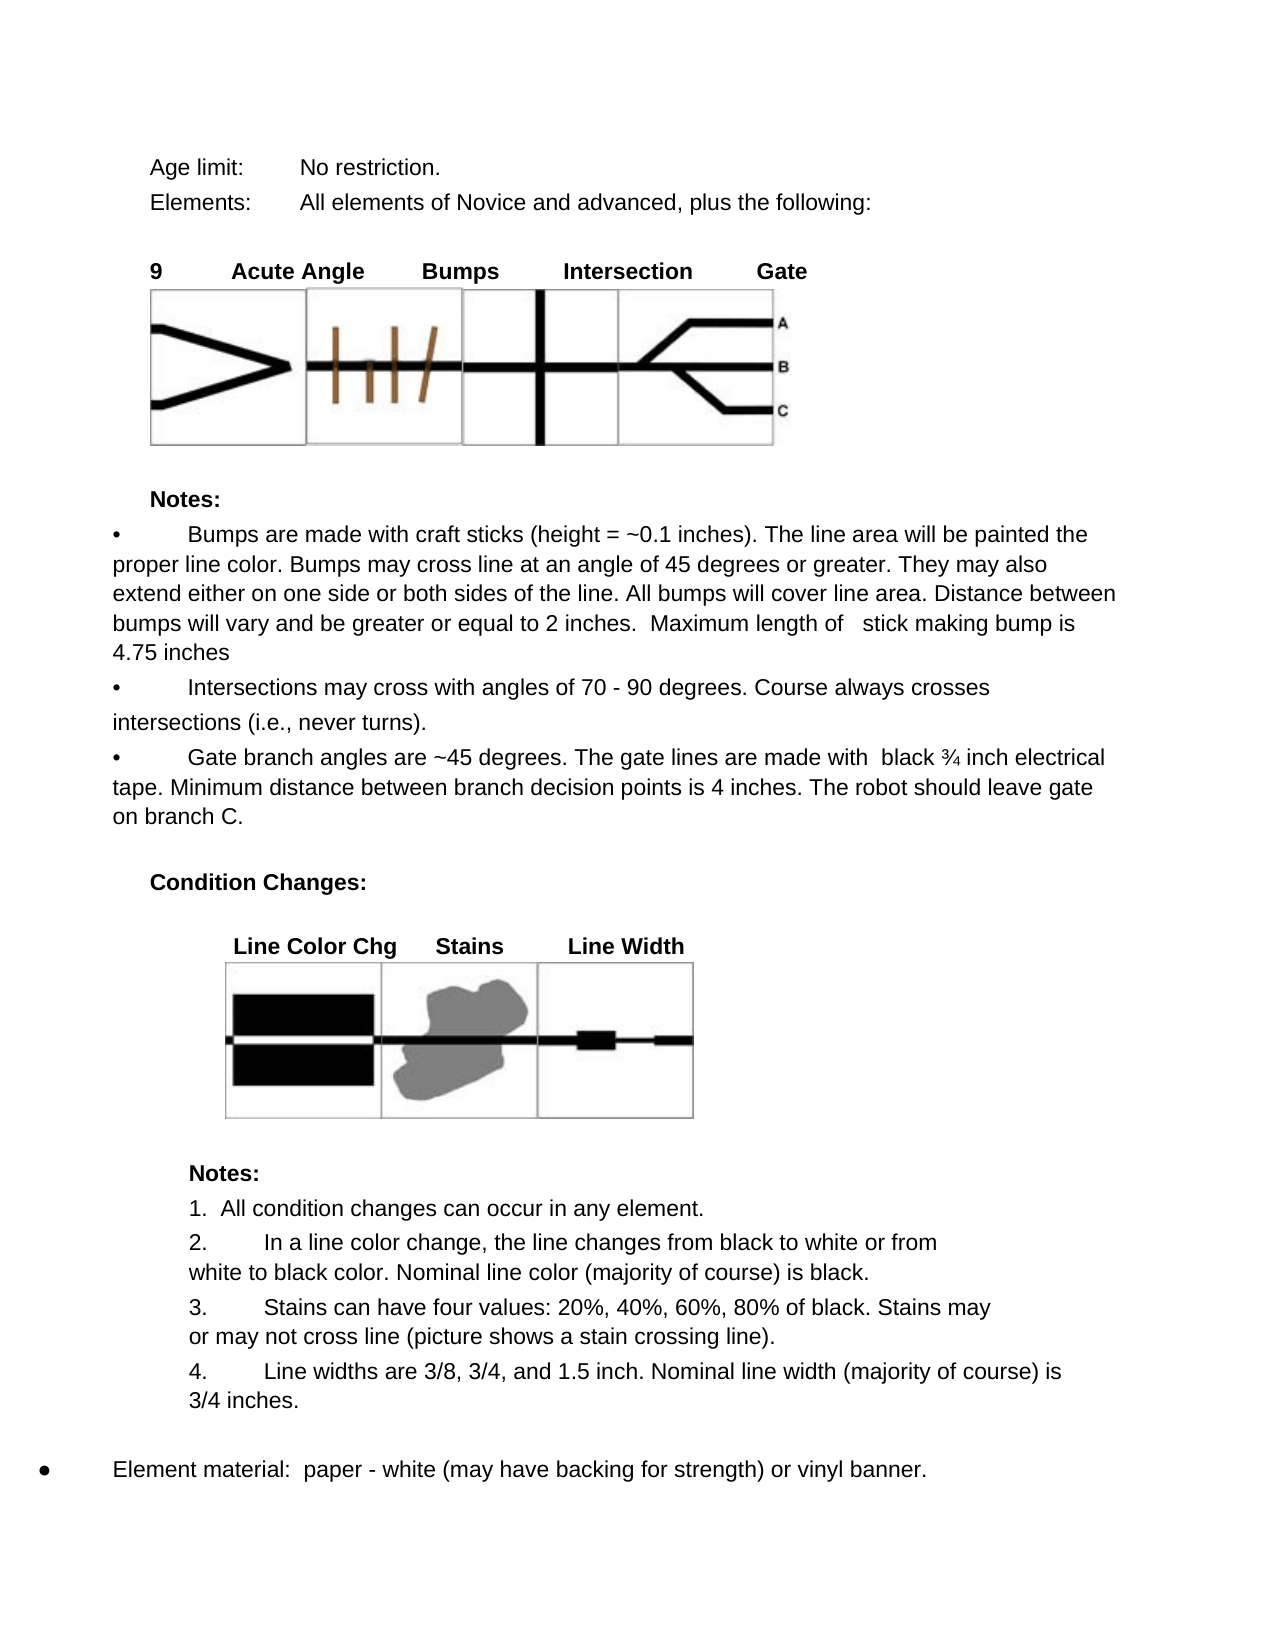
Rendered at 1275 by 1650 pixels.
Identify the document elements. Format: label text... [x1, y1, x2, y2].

subtitle Acute Angle Bumps Intersection Gate [149, 258, 1124, 284]
list In a line color change, the line changes from black to white or from white to black color. Nominal line color (majority of course) is black. [188, 1229, 1092, 1285]
text Condition Changes: [149, 869, 1122, 895]
list Gate branch angles are ~45 degrees. The gate lines are made with black ¾ inch electrical tape. Minimum distance between branch decision points is 4 inches. The robot should leave gate on branch C. [112, 744, 1122, 829]
text Notes: [188, 1160, 1122, 1186]
text Elements: All elements of Novice and advanced, plus the following: [149, 189, 899, 216]
text Line Color Chg Stains Line Width [188, 933, 1122, 959]
list Line widths are 3/8, 3/4, and 1.5 inch. Nominal line width (majority of course) is 3/4 inches. [188, 1358, 1092, 1414]
list Element material: paper - white (may have backing for strength) or vinyl banner. [37, 1456, 1122, 1482]
list Intersections may cross with angles of 70 - 90 degrees. Course always crosses intersections (i.e., never turns). [112, 674, 1122, 735]
list Bumps are made with craft sticks (height = ~0.1 inches). The line area will be painted the proper line color. Bumps may cross line at an angle of 45 degrees or greater. They may also extend either on one side or both sides of the line. All bumps will cover line area. Distance between bumps will vary and be greater or equal to 2 inches. Maximum length of stick making bump is 4.75 inches [112, 521, 1122, 666]
text Notes: [149, 486, 1124, 512]
text Age limit: No restriction. [149, 154, 899, 181]
list Stains can have four values: 20%, 40%, 60%, 80% of black. Stains may or may not cross line (picture shows a stain crossing line). [188, 1294, 1092, 1349]
text 1. All condition changes can occur in any element. [188, 1194, 1122, 1221]
